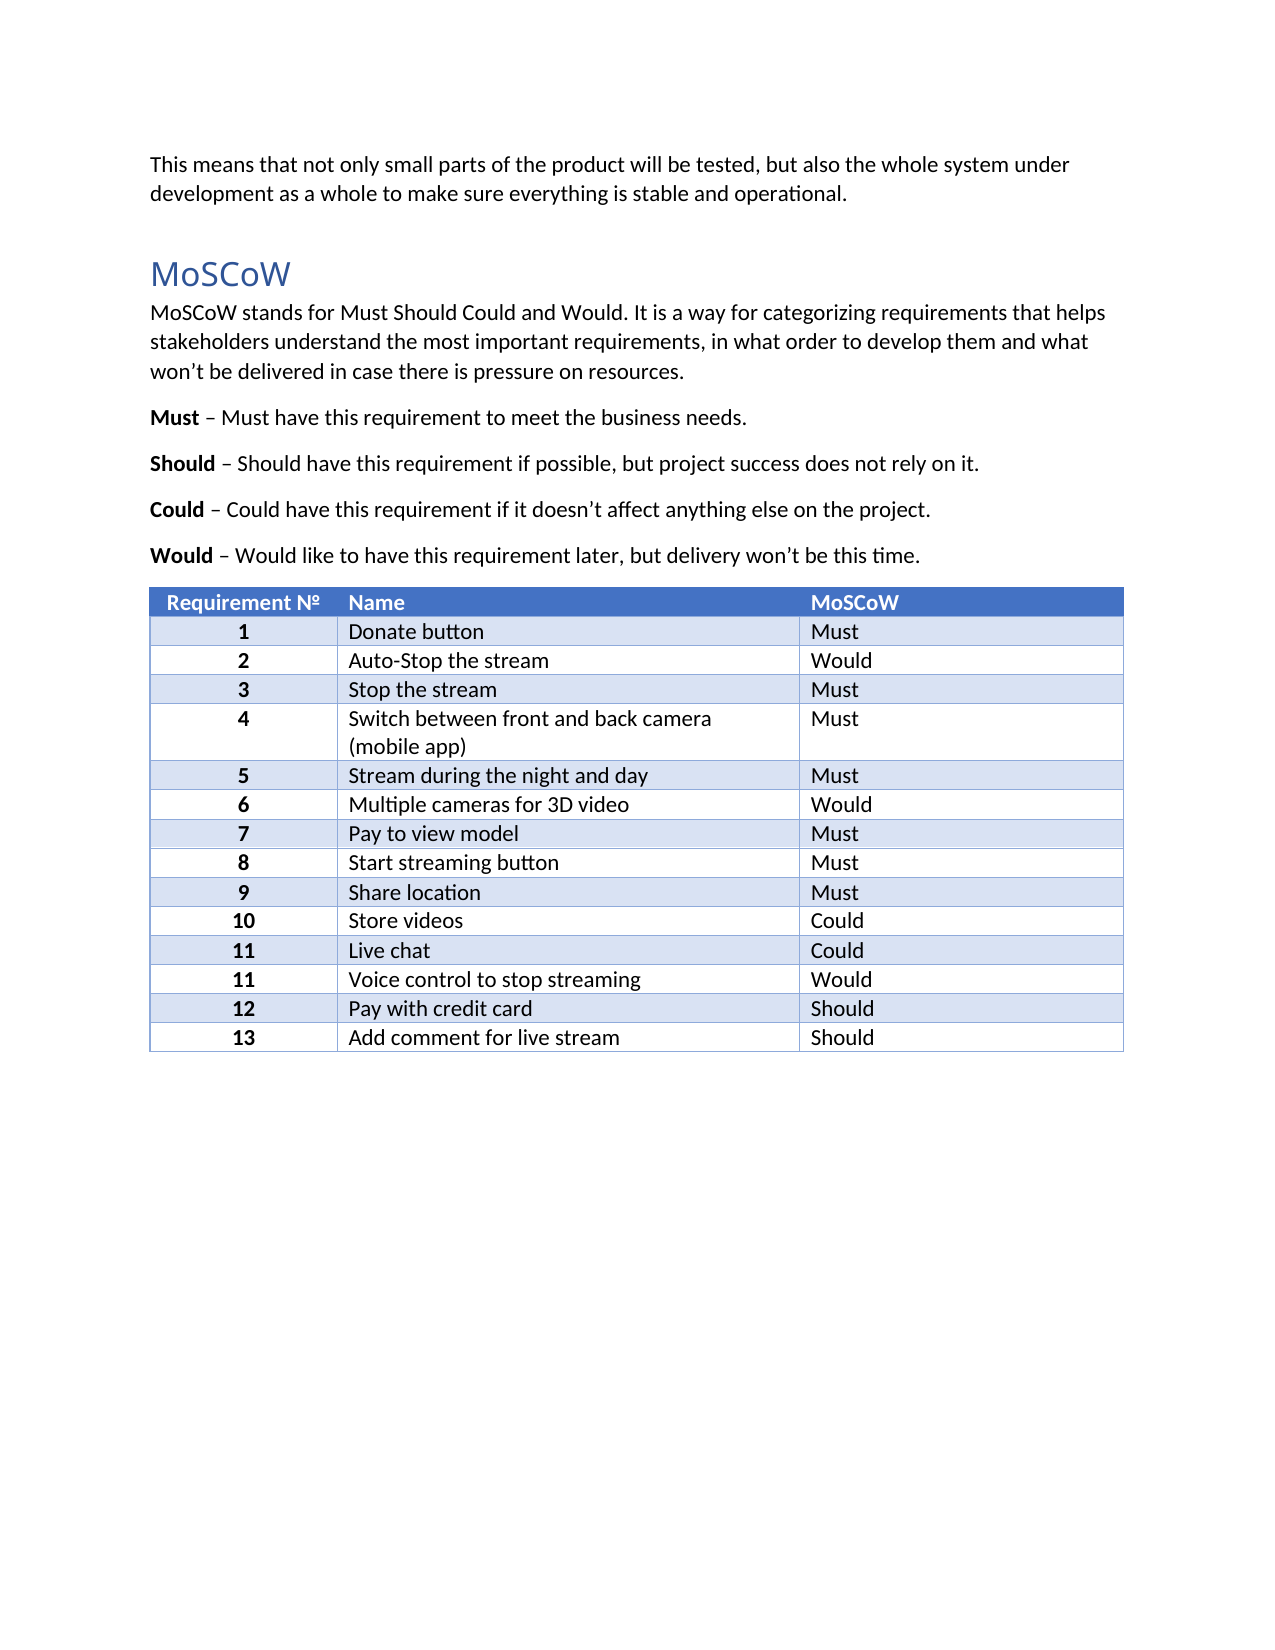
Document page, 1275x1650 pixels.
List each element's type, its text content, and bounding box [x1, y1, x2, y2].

table_cell 10 [151, 907, 337, 935]
table_cell Stream during the night and day [338, 761, 799, 789]
table_cell Should [800, 1023, 1123, 1051]
text Would – Would like to have this requirement later, but delivery won’t be this time. [150, 541, 1125, 569]
table_cell Add comment for live stream [338, 1023, 799, 1051]
table_cell Voice control to stop streaming [338, 965, 799, 993]
table_cell Start streaming button [338, 849, 799, 877]
table_cell Must [800, 849, 1123, 877]
table_cell Switch between front and back camera (mobile app) [338, 704, 799, 760]
table_cell 13 [151, 1023, 337, 1051]
table_cell 12 [151, 994, 337, 1022]
table_header Name [337, 588, 799, 616]
table_cell Share location [338, 878, 799, 906]
table_cell Multiple cameras for 3D video [338, 790, 799, 818]
table_cell 9 [151, 878, 337, 906]
table_cell Auto-Stop the stream [338, 646, 799, 674]
table_cell Must [800, 820, 1123, 847]
table_cell 11 [151, 936, 337, 964]
text MoSCoW stands for Must Should Could and Would. It is a way for categorizing requirements that helps stakeholders understand the most important requirements, in what order to develop them and what won’t be delivered in case there is pressure on resources. [150, 298, 1125, 385]
table_cell Should [800, 994, 1123, 1022]
text Must – Must have this requirement to meet the business needs. [150, 403, 1125, 431]
table_cell Would [800, 965, 1123, 993]
text This means that not only small parts of the product will be tested, but also the whole system under development as a whole to make sure everything is stable and operational. [150, 150, 1125, 207]
table_cell Must [800, 675, 1123, 703]
table_cell Store videos [338, 907, 799, 935]
table_cell Stop the stream [338, 675, 799, 703]
table_cell 4 [151, 704, 337, 760]
table_cell 1 [151, 617, 337, 645]
table_cell Donate button [338, 617, 799, 645]
table_cell Must [800, 761, 1123, 789]
table_cell Would [800, 646, 1123, 674]
text Should – Should have this requirement if possible, but project success does not rely on it. [150, 449, 1125, 477]
table_cell 7 [151, 820, 337, 847]
table_cell 6 [151, 790, 337, 818]
table_cell Pay with credit card [338, 994, 799, 1022]
table_cell 2 [151, 646, 337, 674]
table_cell Pay to view model [338, 820, 799, 847]
table_cell Live chat [338, 936, 799, 964]
table_cell 5 [151, 761, 337, 789]
table_cell Must [800, 617, 1123, 645]
table_header Requirement № [151, 588, 337, 616]
table_cell 11 [151, 965, 337, 993]
table_cell Could [800, 907, 1123, 935]
table_header MoSCoW [799, 588, 1123, 616]
table_cell Would [800, 790, 1123, 818]
subtitle MoSCoW [150, 250, 1125, 296]
table_cell Must [800, 878, 1123, 906]
table_cell 3 [151, 675, 337, 703]
table_cell Could [800, 936, 1123, 964]
table_cell Must [800, 704, 1123, 760]
text Could – Could have this requirement if it doesn’t affect anything else on the project. [150, 495, 1125, 523]
table_cell 8 [151, 849, 337, 877]
